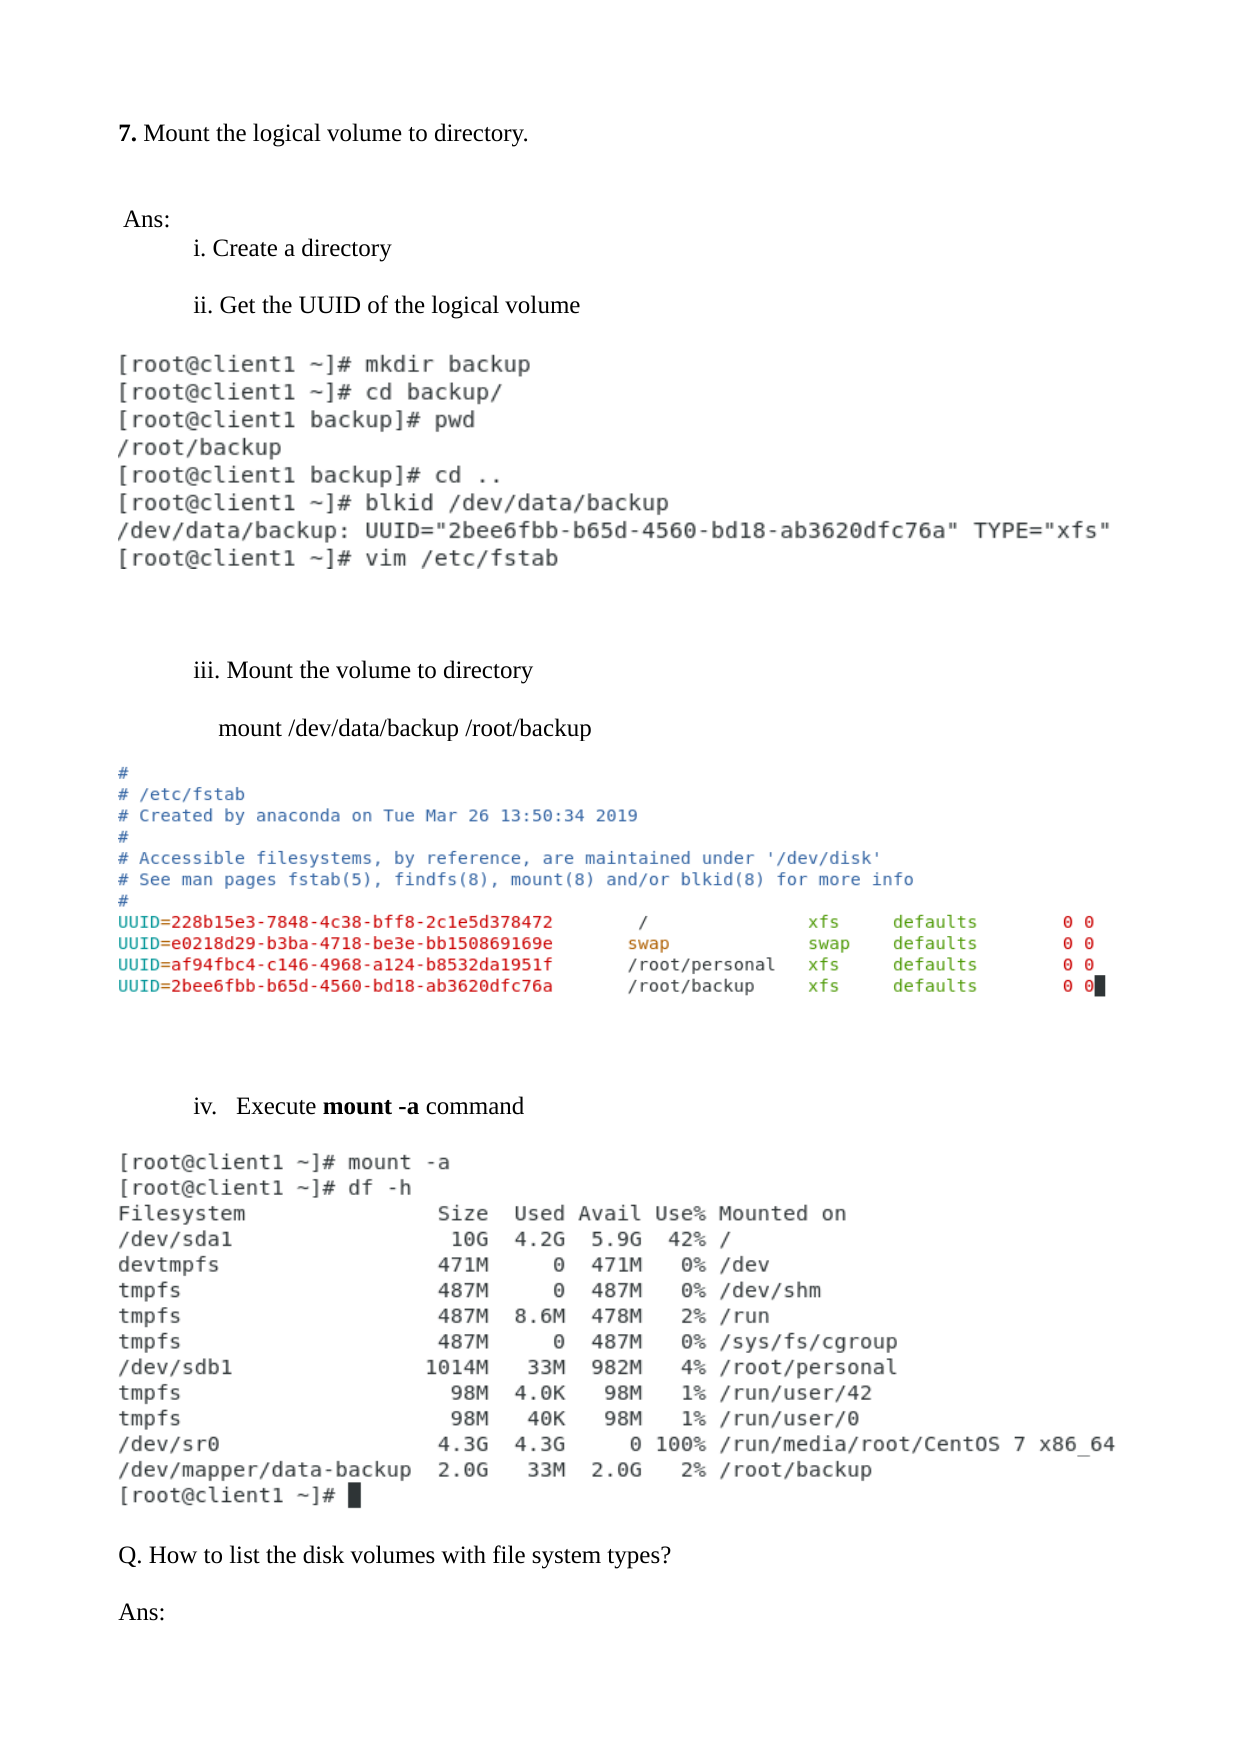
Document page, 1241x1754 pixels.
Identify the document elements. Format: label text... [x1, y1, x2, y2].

text 7. Mount the logical volume to directory. [118, 118, 1122, 147]
picture [118, 349, 1123, 569]
text ii. Get the UUID of the logical volume [118, 291, 1122, 319]
picture [118, 1148, 1123, 1511]
text iii. Mount the volume to directory [118, 655, 1122, 684]
text i. Create a directory [118, 233, 1122, 262]
text iv. Execute mount -a command [118, 1091, 1122, 1120]
text Q. How to list the disk volumes with file system types? [118, 1540, 1122, 1568]
text Ans: [118, 204, 1122, 233]
picture [118, 741, 1123, 1006]
text Ans: [118, 1597, 1122, 1626]
text mount /dev/data/backup /root/backup [118, 713, 1122, 741]
